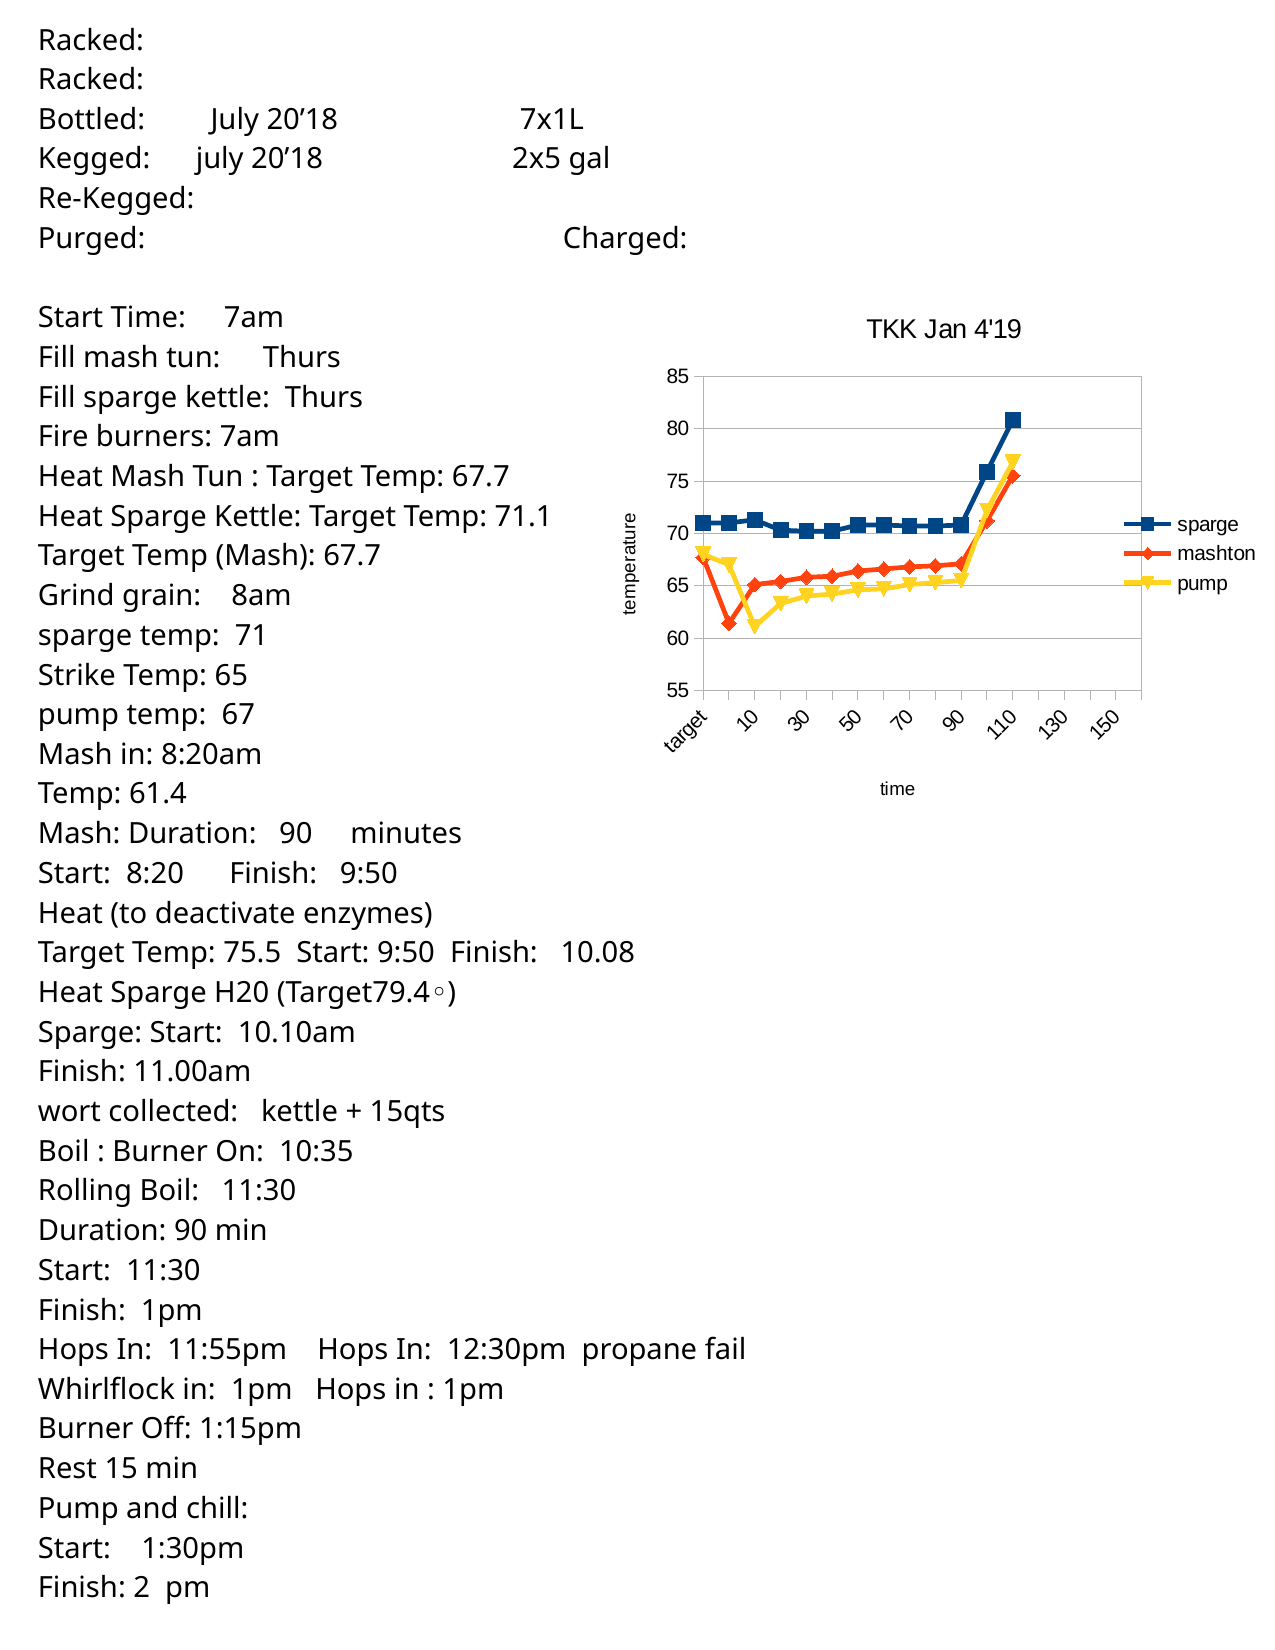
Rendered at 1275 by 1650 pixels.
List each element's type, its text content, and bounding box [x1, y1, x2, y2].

text Sparge: Start: 10.10am [38, 1011, 1237, 1051]
text [1142, 416, 1237, 455]
text Grind grain: 8am [774, 586, 1141, 614]
text Strike Temp: 65 [38, 654, 703, 693]
text Kegged: july 20’18 2x5 gal [38, 138, 1237, 177]
text Heat Sparge Kettle: Target Temp: 71.1 [1142, 495, 1237, 535]
text Grind grain: 8am [736, 574, 779, 585]
text Whirlflock in: 1pm Hops in : 1pm [38, 1368, 1237, 1408]
text [1142, 654, 1237, 693]
text Mash in: 8:20am [38, 733, 1237, 773]
text Heat Sparge H20 (Target79.4◦) [38, 971, 1237, 1011]
text Re-Kegged: [38, 177, 1237, 217]
text Grind grain: 8am [704, 586, 722, 614]
text Temp: 61.4 [38, 773, 1237, 812]
text pump temp: 67 [38, 693, 1237, 733]
text [1142, 376, 1237, 416]
text Fill sparge kettle: Thurs [38, 376, 703, 416]
text [704, 614, 1141, 638]
text Grind grain: 8am [718, 586, 741, 614]
text Heat Sparge Kettle: Target Temp: 71.1 [38, 495, 703, 535]
text [999, 429, 1141, 455]
text [1021, 416, 1141, 428]
text Grind grain: 8am [964, 574, 1141, 585]
text Heat (to deactivate enzymes) [38, 892, 1237, 932]
text [1142, 614, 1237, 654]
text [704, 416, 1005, 428]
text Boil : Burner On: 10:35 [38, 1130, 1237, 1170]
text [704, 639, 1141, 654]
text Target Temp (Mash): 67.7 [967, 535, 1141, 574]
text Grind grain: 8am [808, 574, 955, 585]
text sparge temp: 71 [38, 614, 703, 654]
text Duration: 90 min [38, 1209, 1237, 1249]
text Bottled: July 20’18 7x1L [38, 98, 1237, 138]
text [704, 377, 1141, 416]
text Start: 8:20 Finish: 9:50 [38, 852, 1237, 892]
text Heat Sparge Kettle: Target Temp: 71.1 [704, 495, 972, 528]
text Fill mash tun: Thurs [38, 336, 1237, 376]
text Hops In: 11:55pm Hops In: 12:30pm propane fail [38, 1328, 1237, 1368]
text [1142, 455, 1237, 495]
text Fire burners: 7am [38, 416, 703, 455]
text Heat Sparge Kettle: Target Temp: 71.1 [969, 495, 991, 533]
text Grind grain: 8am [748, 586, 826, 614]
text Target Temp (Mash): 67.7 [704, 535, 974, 574]
text Finish: 1pm [38, 1289, 1237, 1328]
text Rest 15 min [38, 1447, 1237, 1487]
text [704, 482, 978, 495]
text [704, 455, 992, 481]
text Target Temp: 75.5 Start: 9:50 Finish: 10.08 [38, 932, 1237, 971]
text Heat Sparge Kettle: Target Temp: 71.1 [984, 495, 1141, 533]
text [1014, 455, 1141, 481]
text Racked: [38, 19, 1237, 58]
text Mash: Duration: 90 minutes [38, 812, 1237, 852]
text Purged: Charged: [38, 217, 1237, 257]
text [1006, 482, 1141, 495]
text Burner Off: 1:15pm [38, 1408, 1237, 1447]
text wort collected: kettle + 15qts [38, 1090, 1237, 1130]
text Target Temp (Mash): 67.7 [1142, 535, 1237, 574]
text Target Temp (Mash): 67.7 [38, 535, 703, 574]
text Finish: 11.00am [38, 1051, 1237, 1090]
text Heat Mash Tun : Target Temp: 67.7 [38, 455, 703, 495]
text Grind grain: 8am [1142, 574, 1237, 614]
text [704, 654, 1141, 690]
text Start Time: 7am [38, 297, 1237, 336]
text [704, 429, 1005, 455]
text Racked: [38, 58, 1237, 98]
text Grind grain: 8am [38, 574, 703, 614]
text Start: 1:30pm [38, 1527, 1237, 1567]
text Pump and chill: [38, 1487, 1237, 1527]
text Rolling Boil: 11:30 [38, 1170, 1237, 1209]
text Start: 11:30 [38, 1249, 1237, 1289]
text Finish: 2 pm [38, 1567, 1237, 1606]
